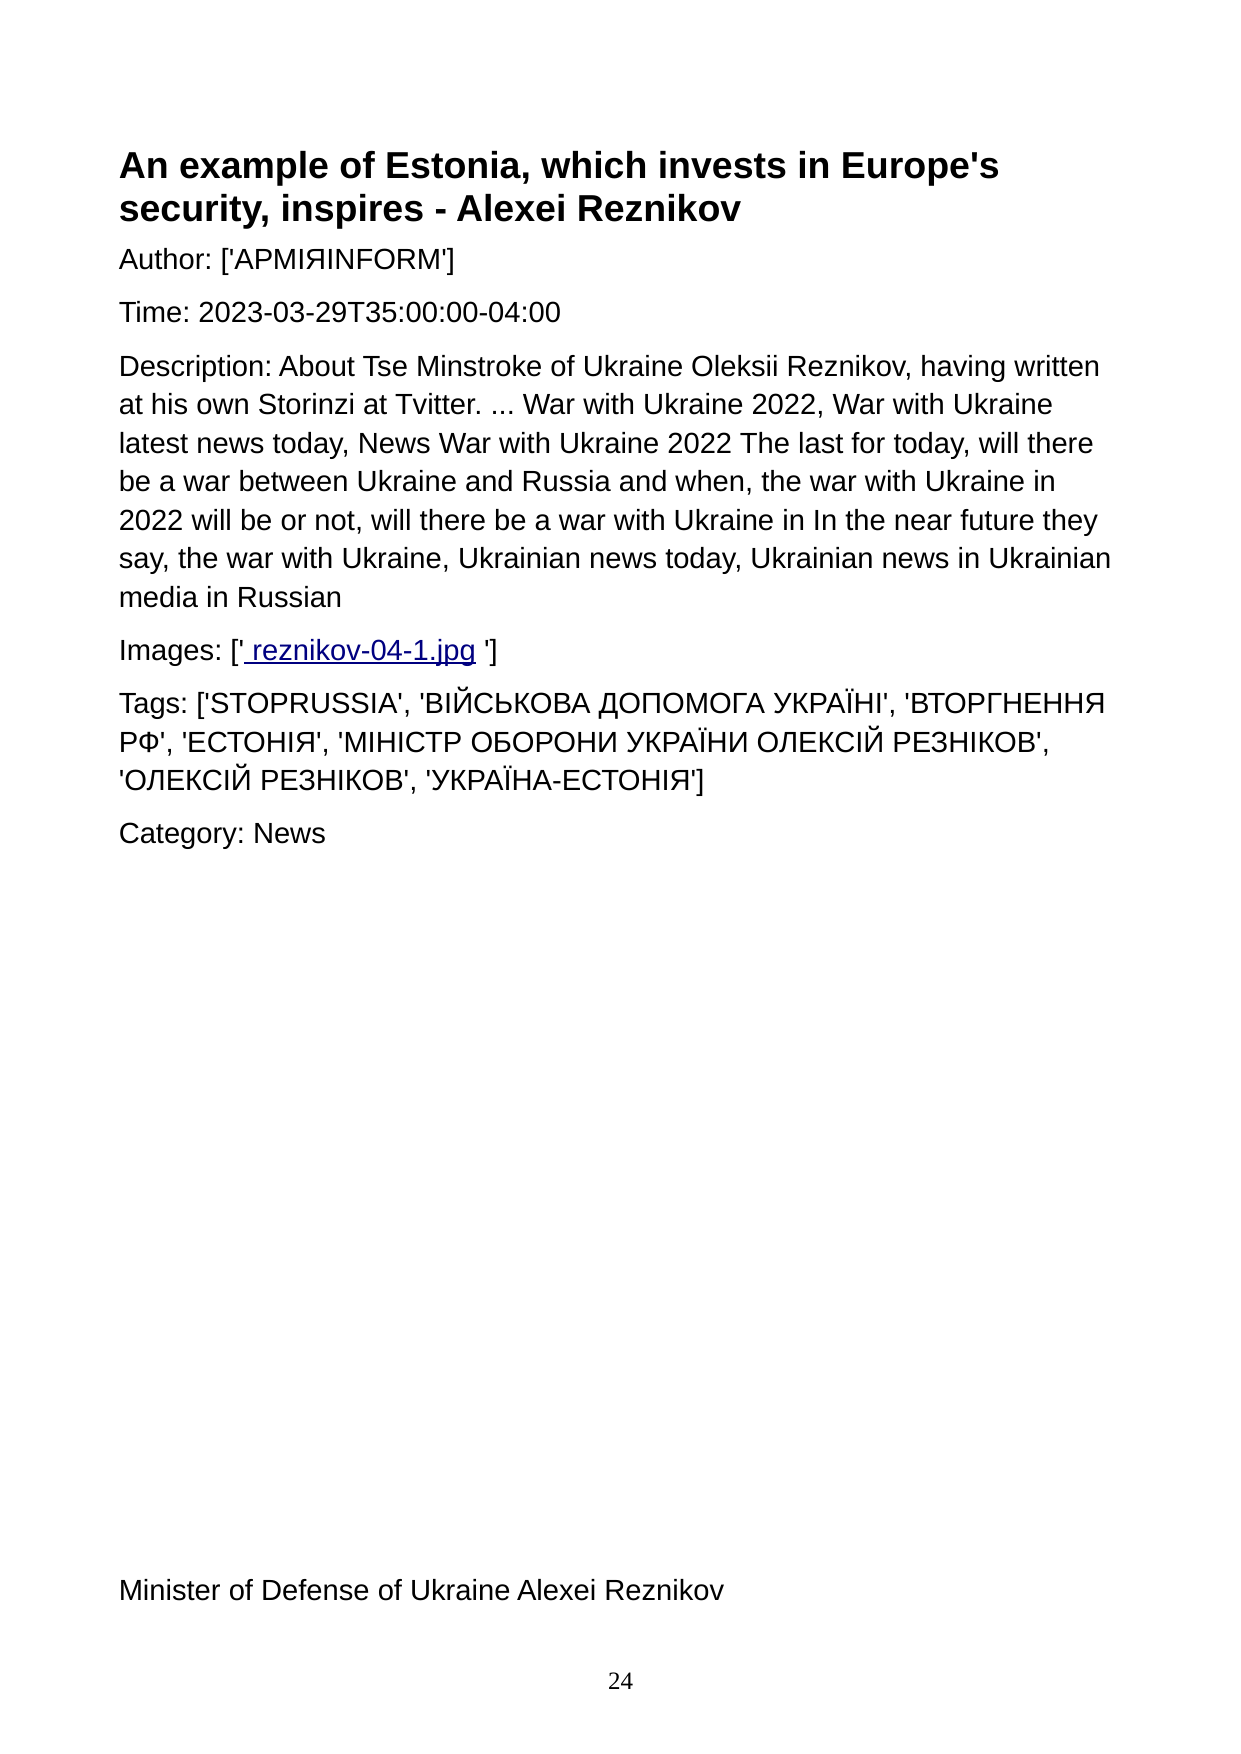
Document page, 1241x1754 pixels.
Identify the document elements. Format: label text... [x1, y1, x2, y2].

text Author: ['АРМІЯINFORM'] [118, 242, 1122, 276]
text Category: News [118, 816, 1122, 850]
text Images: [' reznikov-04-1.jpg '] [118, 633, 1122, 666]
text Minister of Defense of Ukraine Alexei Reznikov [118, 869, 1122, 1606]
text Tags: ['STOPRUSSIA', 'ВІЙСЬКОВА ДОПОМОГА УКРАЇНІ', 'ВТОРГНЕННЯ РФ', 'ЕСТОНІЯ', 'МІНІСТР ОБОРОНИ УКРАЇНИ ОЛЕКСІЙ РЕЗНІКОВ', 'ОЛЕКСІЙ РЕЗНІКОВ', 'УКРАЇНА-ЕСТОНІЯ'] [118, 686, 1122, 797]
subtitle An example of Estonia, which invests in Europe's security, inspires - Alexei Reznikov [118, 143, 1122, 230]
text Description: About Tse Minstroke of Ukraine Oleksii Reznikov, having written at his own Storinzi at Tvitter. ... War with Ukraine 2022, War with Ukraine latest news today, News War with Ukraine 2022 The last for today, will there be a war between Ukraine and Russia and when, the war with Ukraine in 2022 will be or not, will there be a war with Ukraine in In the near future they say, the war with Ukraine, Ukrainian news today, Ukrainian news in Ukrainian media in Russian [118, 348, 1122, 613]
text Time: 2023-03-29T35:00:00-04:00 [118, 295, 1122, 329]
